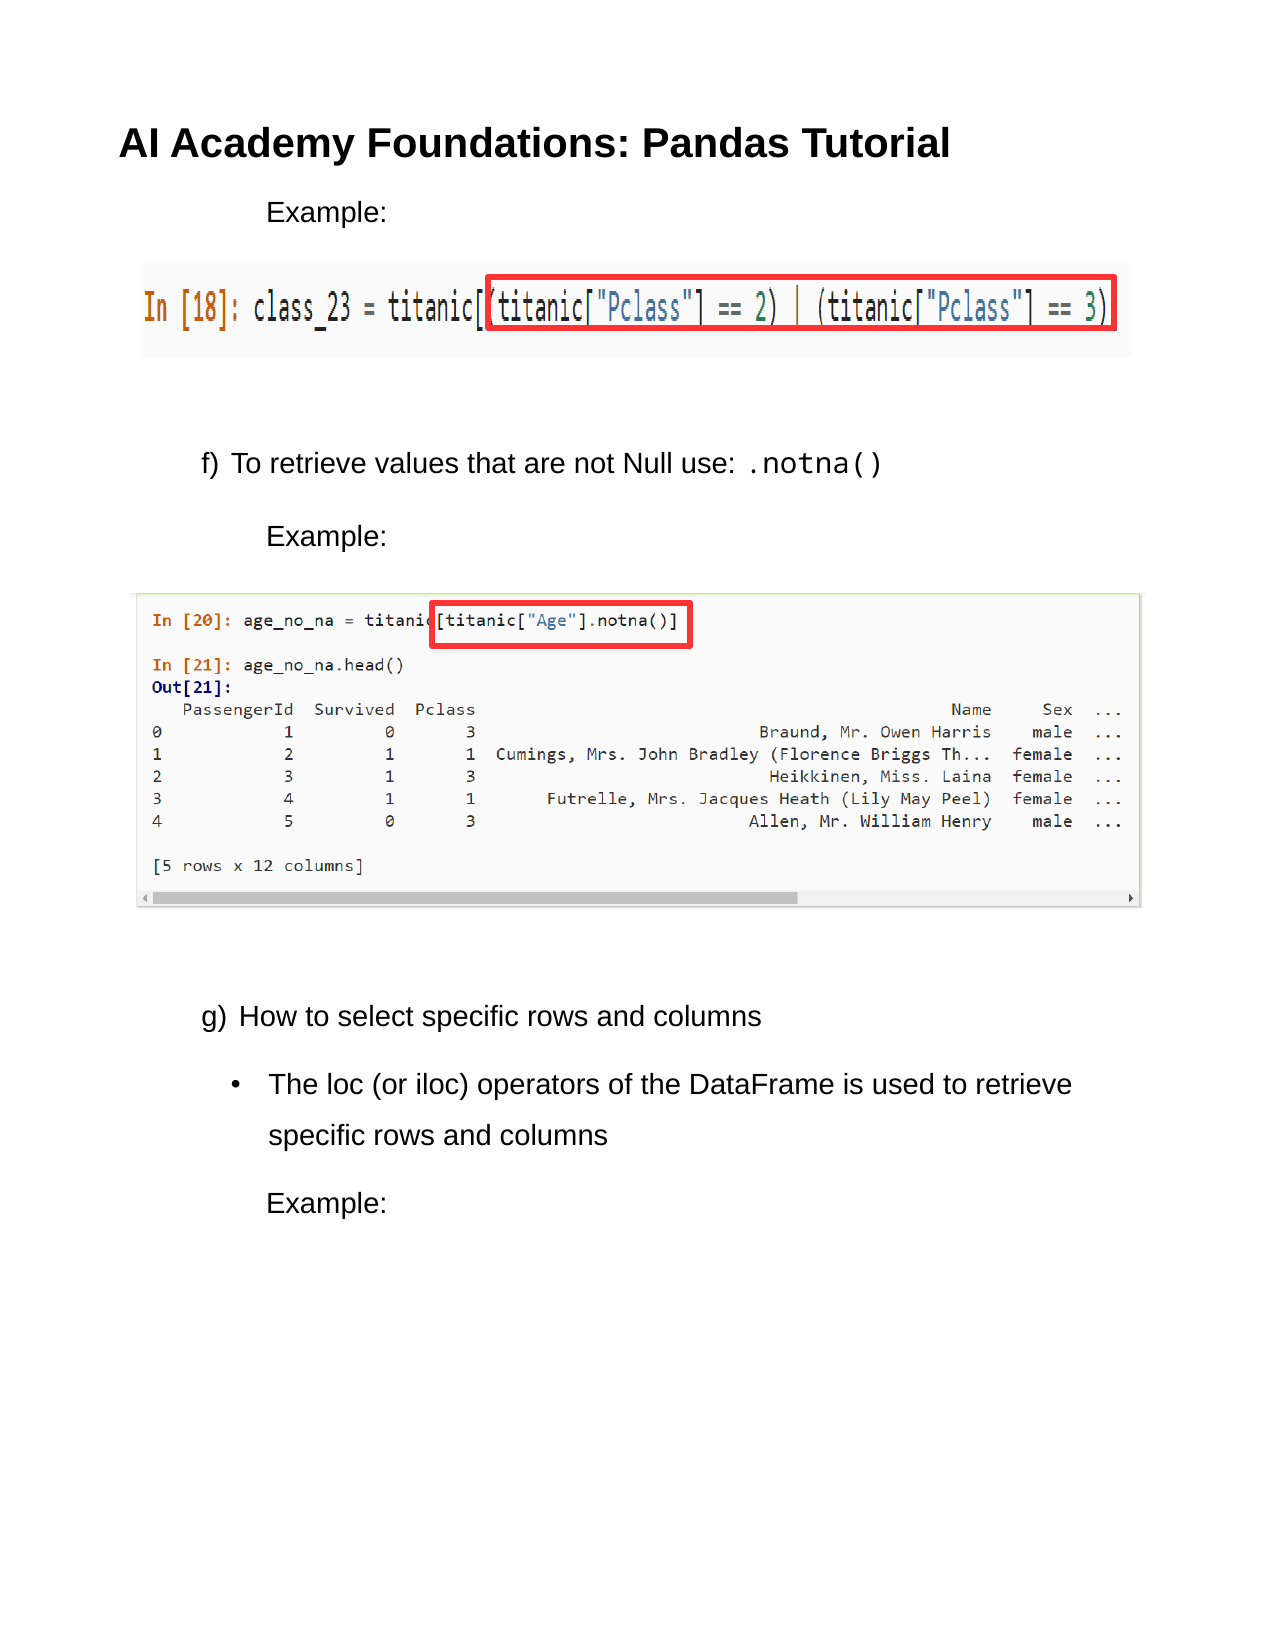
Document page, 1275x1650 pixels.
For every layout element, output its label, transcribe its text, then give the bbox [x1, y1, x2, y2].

text Example: [118, 519, 1157, 553]
picture [142, 263, 1133, 357]
list To retrieve values that are not Null use: .notna() [193, 442, 1157, 482]
list The loc (or iloc) operators of the DataFrame is used to retrieve specific rows and columns [231, 1067, 1157, 1151]
list How to select specific rows and columns [193, 999, 1157, 1032]
text Example: [118, 196, 1157, 229]
picture [129, 587, 1146, 914]
text Example: [118, 1186, 1157, 1219]
